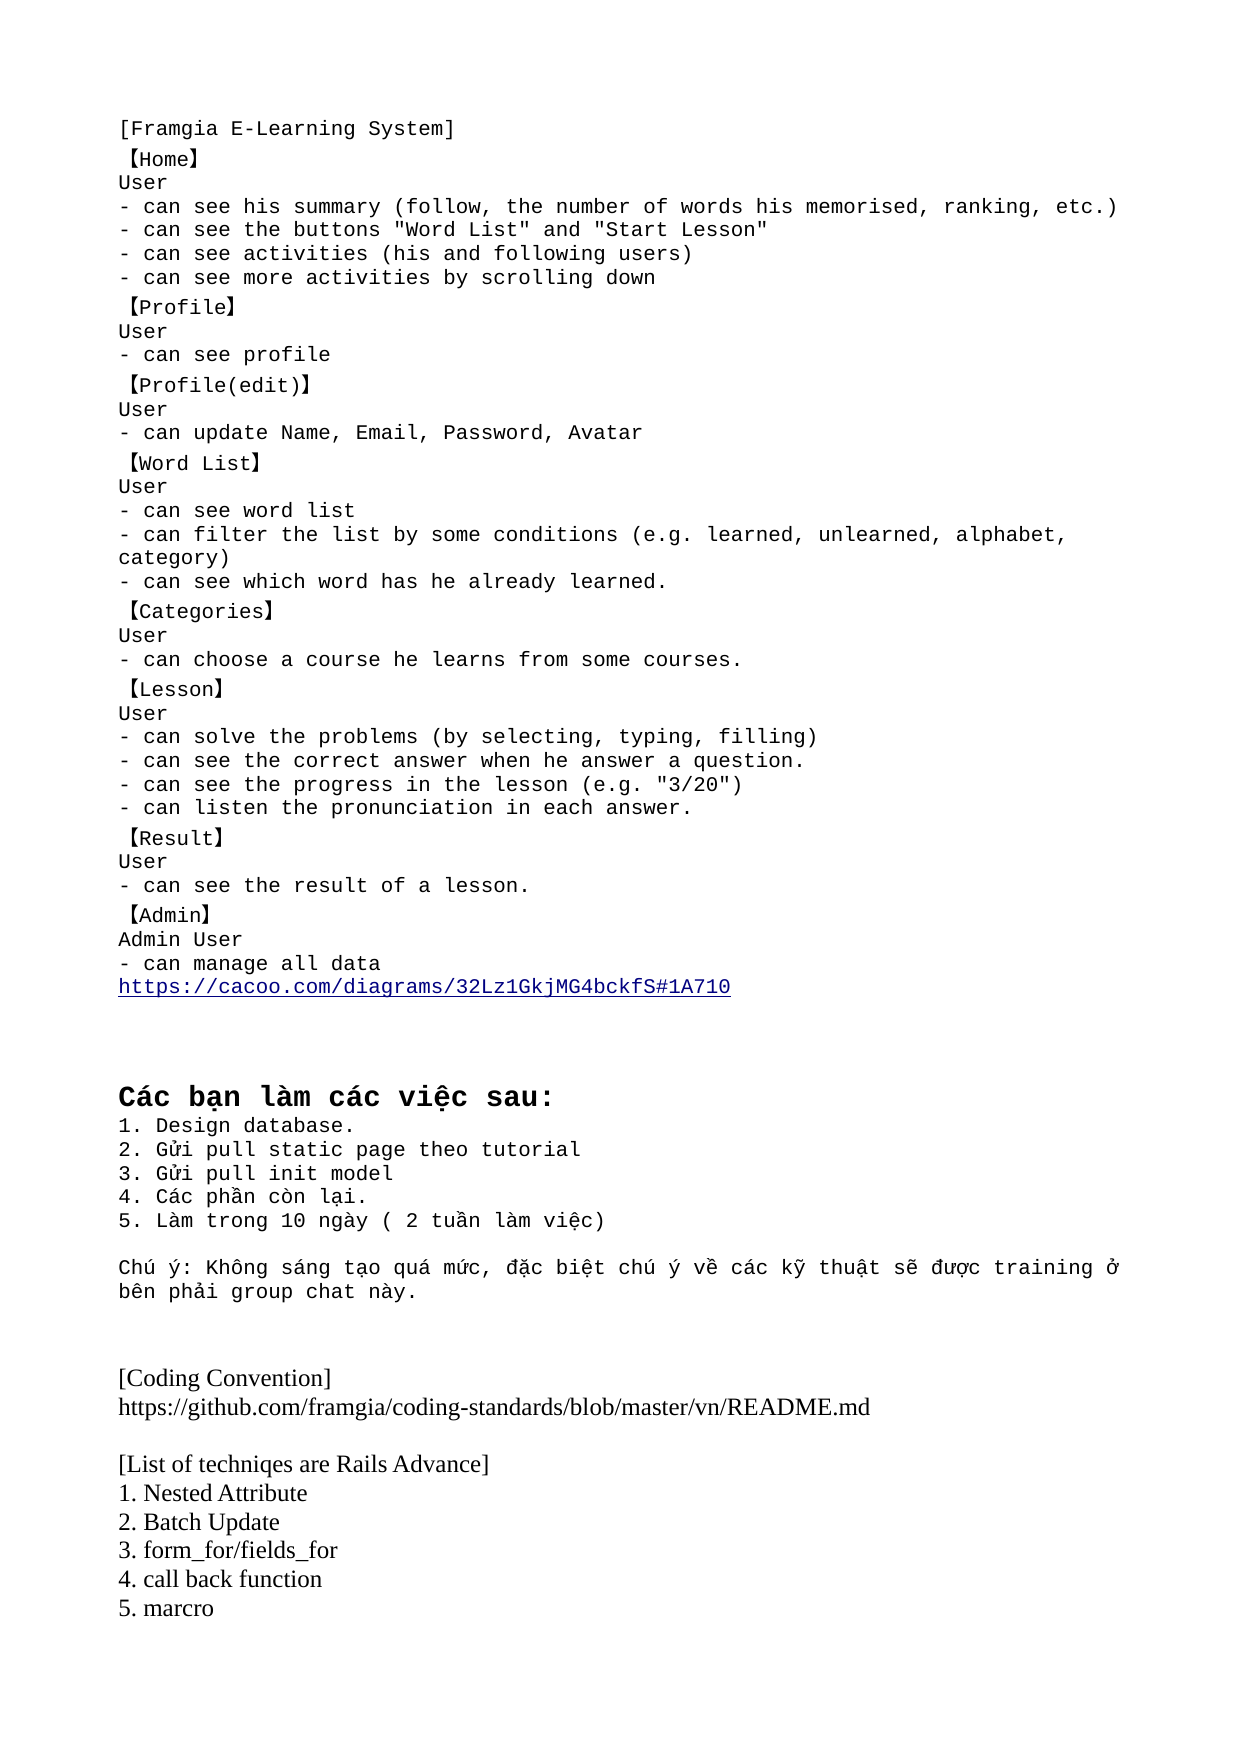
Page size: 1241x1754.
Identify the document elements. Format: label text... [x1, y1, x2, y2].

text - can see more activities by scrolling down [118, 267, 1122, 290]
text - can see his summary (follow, the number of words his memorised, ranking, etc.) [118, 196, 1122, 219]
text 【Profile(edit)】 [118, 368, 1122, 398]
text 3. Gửi pull init model [118, 1163, 1122, 1186]
text Các bạn làm các việc sau: [118, 1082, 1122, 1116]
text User [118, 851, 1122, 875]
text Admin User [118, 929, 1122, 953]
text 5. marcro [118, 1593, 1122, 1622]
text - can solve the problems (by selecting, typing, filling) [118, 726, 1122, 750]
text 4. call back function [118, 1564, 1122, 1593]
text https://cacoo.com/diagrams/32Lz1GkjMG4bckfS#1A710 [118, 976, 1122, 1000]
text 【Home】 [118, 142, 1122, 172]
text - can see profile [118, 344, 1122, 368]
text 【Result】 [118, 821, 1122, 851]
text https://github.com/framgia/coding-standards/blob/master/vn/README.md [118, 1392, 1122, 1420]
text - can choose a course he learns from some courses. [118, 648, 1122, 672]
text - can manage all data [118, 953, 1122, 976]
text - can see the buttons "Word List" and "Start Lesson" [118, 219, 1122, 243]
text 1. Nested Attribute [118, 1478, 1122, 1507]
text - can see the correct answer when he answer a question. [118, 750, 1122, 773]
text User [118, 476, 1122, 500]
text 【Profile】 [118, 290, 1122, 321]
text User [118, 398, 1122, 422]
text 5. Làm trong 10 ngày ( 2 tuần làm việc) [118, 1210, 1122, 1234]
text - can filter the list by some conditions (e.g. learned, unlearned, alphabet, category) [118, 523, 1122, 571]
text 2. Gửi pull static page theo tutorial [118, 1139, 1122, 1163]
text - can listen the pronunciation in each answer. [118, 797, 1122, 821]
text User [118, 321, 1122, 344]
text User [118, 172, 1122, 196]
text User [118, 703, 1122, 726]
text - can see the progress in the lesson (e.g. "3/20") [118, 773, 1122, 797]
text - can update Name, Email, Password, Avatar [118, 422, 1122, 446]
text [Framgia E-Learning System] [118, 118, 1122, 142]
text - can see which word has he already learned. [118, 571, 1122, 594]
text 【Admin】 [118, 898, 1122, 929]
text Chú ý: Không sáng tạo quá mức, đặc biệt chú ý về các kỹ thuật sẽ được training ở bên phải group chat này. [118, 1257, 1122, 1305]
text - can see the result of a lesson. [118, 875, 1122, 898]
text 【Lesson】 [118, 672, 1122, 703]
text 1. Design database. [118, 1116, 1122, 1139]
text [List of techniqes are Rails Advance] [118, 1449, 1122, 1478]
text 4. Các phần còn lại. [118, 1186, 1122, 1210]
text [Coding Convention] [118, 1363, 1122, 1392]
text 【Word List】 [118, 446, 1122, 476]
text 【Categories】 [118, 594, 1122, 625]
text - can see activities (his and following users) [118, 243, 1122, 267]
text - can see word list [118, 500, 1122, 523]
text 3. form_for/fields_for [118, 1535, 1122, 1564]
text User [118, 625, 1122, 648]
text 2. Batch Update [118, 1507, 1122, 1535]
